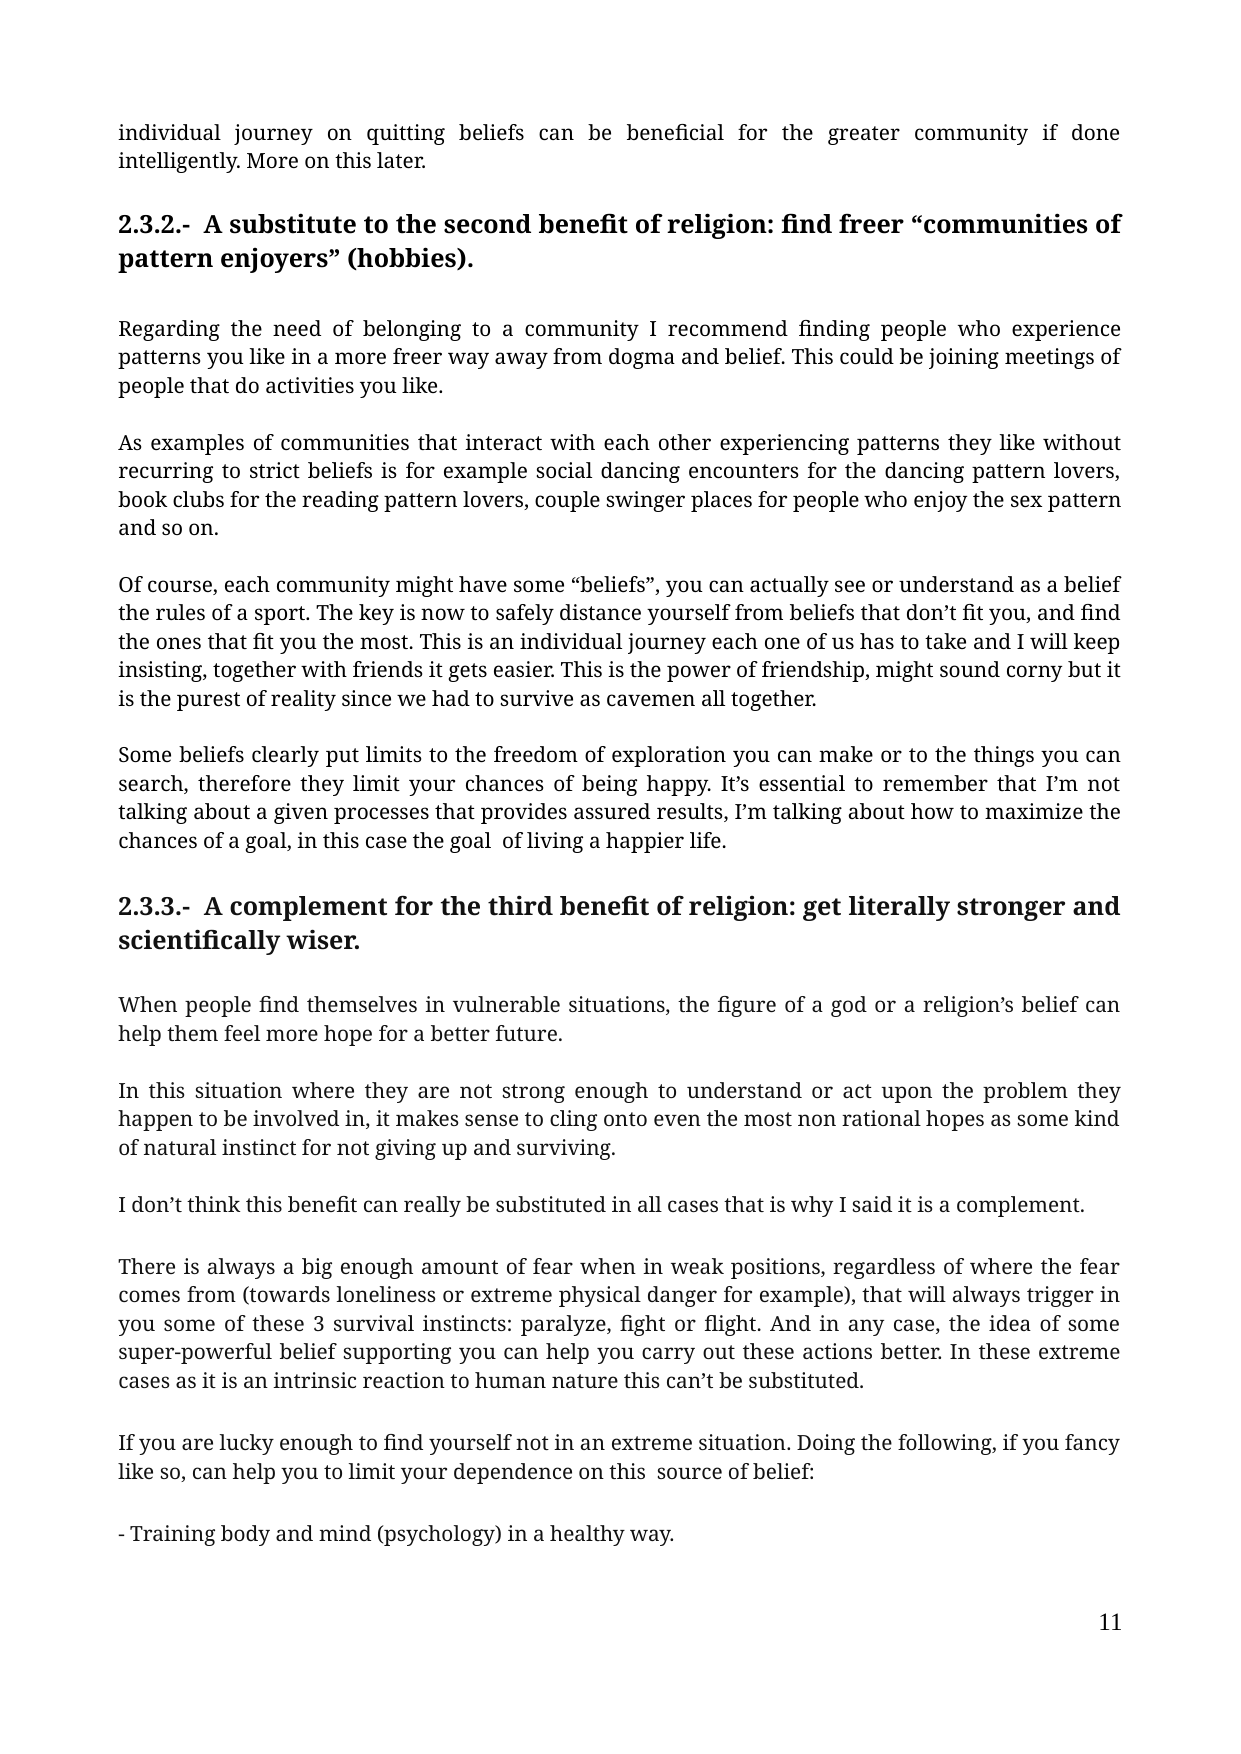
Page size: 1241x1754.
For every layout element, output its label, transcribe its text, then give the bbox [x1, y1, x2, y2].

text When people find themselves in vulnerable situations, the figure of a god or a religion’s belief can help them feel more hope for a better future. [118, 991, 1122, 1047]
text I don’t think this benefit can really be substituted in all cases that is why I said it is a complement. [118, 1190, 1122, 1218]
text As examples of communities that interact with each other experiencing patterns they like without recurring to strict beliefs is for example social dancing encounters for the dancing pattern lovers, book clubs for the reading pattern lovers, couple swinger places for people who enjoy the sex pattern and so on. [118, 428, 1122, 542]
text Regarding the need of belonging to a community I recommend finding people who experience patterns you like in a more freer way away from dogma and belief. This could be joining meetings of people that do activities you like. [118, 314, 1122, 399]
text - Training body and mind (psychology) in a healthy way. [118, 1519, 1122, 1548]
text Of course, each community might have some “beliefs”, you can actually see or understand as a belief the rules of a sport. The key is now to safely distance yourself from beliefs that don’t fit you, and find the ones that fit you the most. This is an individual journey each one of us has to take and I will keep insisting, together with friends it gets easier. This is the power of friendship, might sound corny but it is the purest of reality since we had to survive as cavemen all together. [118, 570, 1122, 712]
text 2.3.2.- A substitute to the second benefit of religion: find freer “communities of pattern enjoyers” (hobbies). [118, 206, 1122, 274]
text individual journey on quitting beliefs can be beneficial for the greater community if done intelligently. More on this later. [118, 118, 1122, 175]
text Some beliefs clearly put limits to the freedom of exploration you can make or to the things you can search, therefore they limit your chances of being happy. It’s essential to remember that I’m not talking about a given processes that provides assured results, I’m talking about how to maximize the chances of a goal, in this case the goal of living a happier life. [118, 741, 1122, 854]
text There is always a big enough amount of fear when in weak positions, regardless of where the fear comes from (towards loneliness or extreme physical danger for example), that will always trigger in you some of these 3 survival instincts: paralyze, fight or flight. And in any case, the idea of some super-powerful belief supporting you can help you carry out these actions better. In these extreme cases as it is an intrinsic reaction to human nature this can’t be substituted. [118, 1252, 1122, 1394]
text 2.3.3.- A complement for the third benefit of religion: get literally stronger and scientifically wiser. [118, 888, 1122, 957]
text In this situation where they are not strong enough to understand or act upon the problem they happen to be involved in, it makes sense to cling onto even the most non rational hopes as some kind of natural instinct for not giving up and surviving. [118, 1076, 1122, 1161]
text If you are lucky enough to find yourself not in an extreme situation. Doing the following, if you fancy like so, can help you to limit your dependence on this source of belief: [118, 1428, 1122, 1485]
